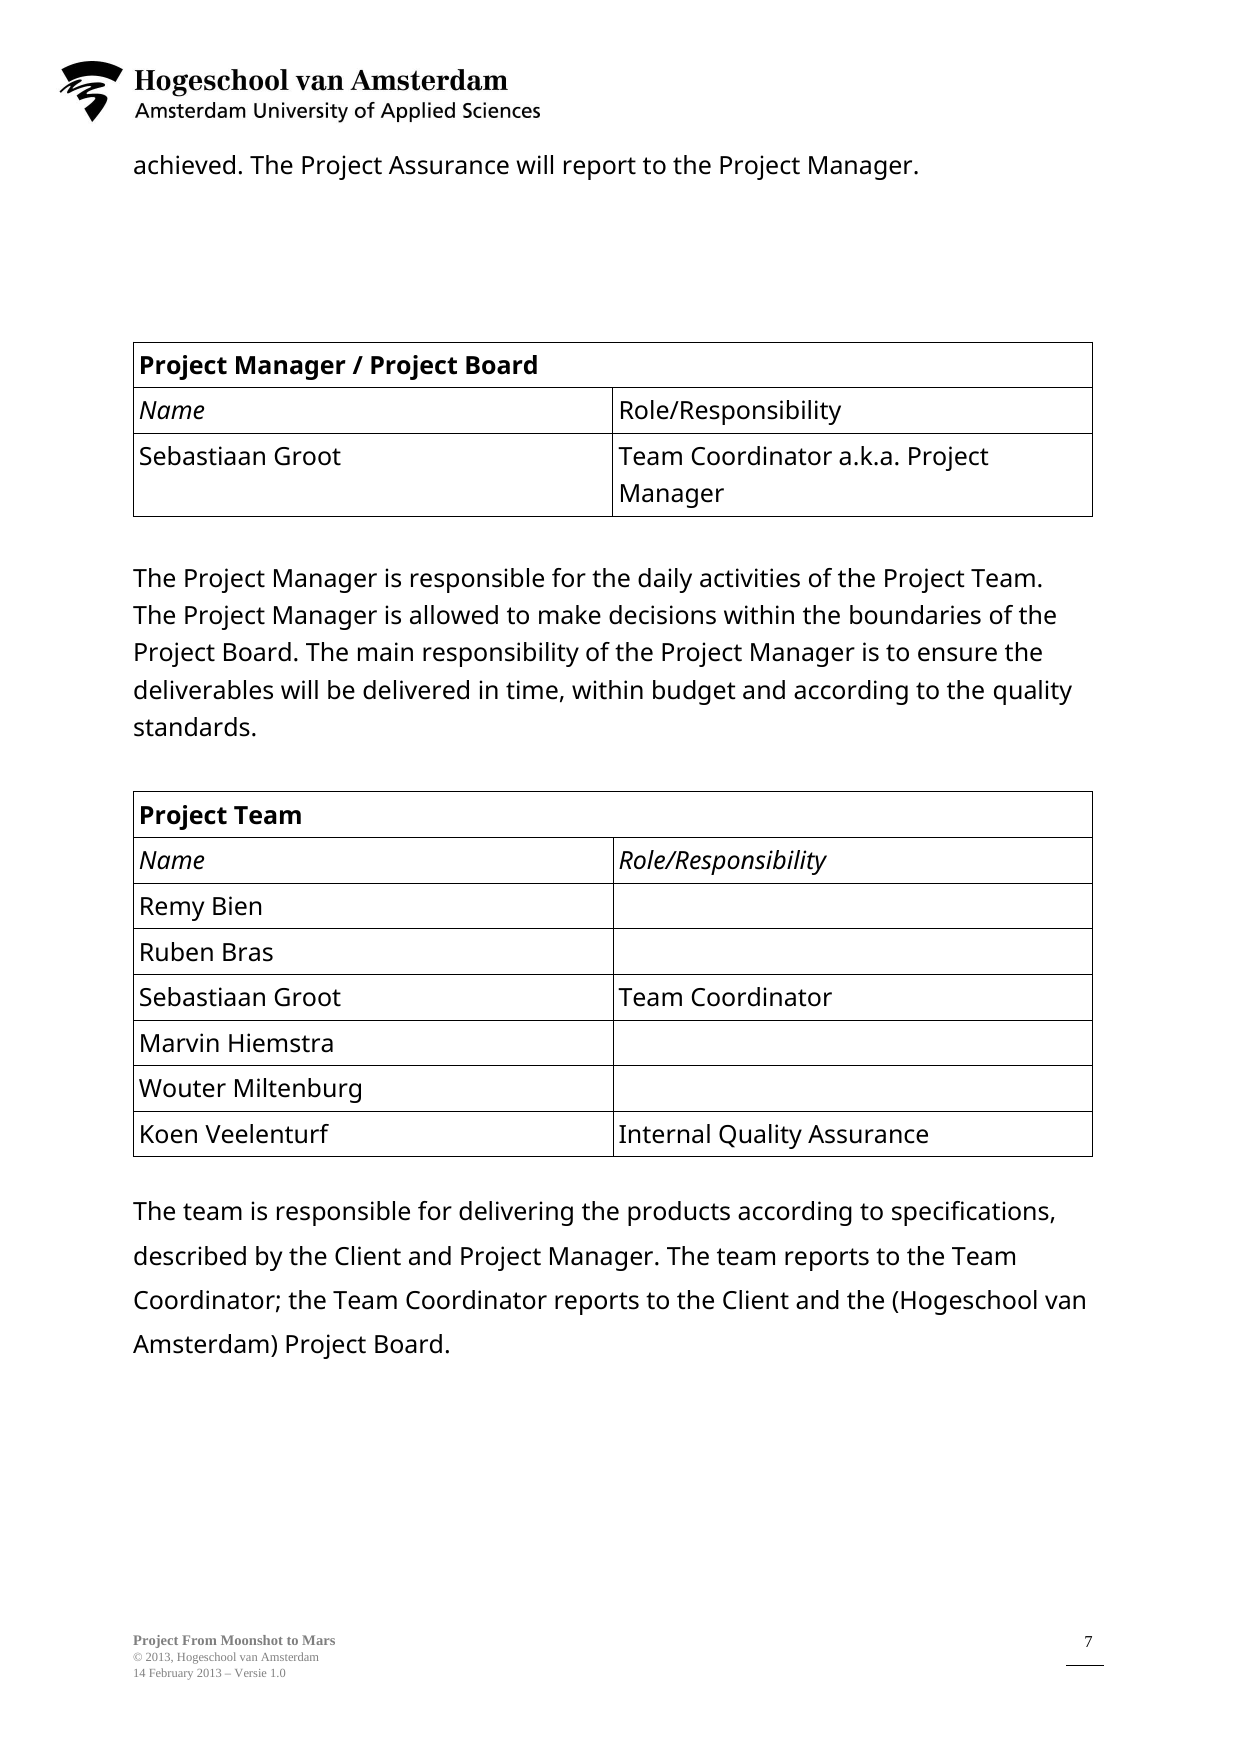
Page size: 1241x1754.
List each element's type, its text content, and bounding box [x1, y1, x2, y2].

table_cell [614, 884, 1092, 928]
table_cell Team Coordinator [614, 975, 1092, 1019]
table_cell Role/Responsibility [613, 388, 1092, 433]
table_cell [614, 1021, 1092, 1065]
table_cell Name [134, 838, 613, 883]
text The team is responsible for delivering the products according to specifications, described by the Client and Project Manager. The team reports to the Team Coordinator; the Team Coordinator reports to the Client and the (Hogeschool van Amsterdam) Project Board. [133, 1194, 1092, 1361]
table_cell Role/Responsibility [614, 838, 1092, 883]
table_cell Koen Veelenturf [134, 1112, 613, 1156]
text The Project Manager is responsible for the daily activities of the Project Team. The Project Manager is allowed to make decisions within the boundaries of the Project Board. The main responsibility of the Project Manager is to ensure the deliverables will be delivered in time, within budget and according to the quality standards. [133, 560, 1092, 744]
table_cell Remy Bien [134, 884, 613, 928]
table_cell Sebastiaan Groot [134, 975, 613, 1019]
table_header Project Manager / Project Board [134, 343, 1092, 387]
table_cell Team Coordinator a.k.a. Project Manager [613, 434, 1092, 516]
table_cell Name [134, 388, 612, 433]
text achieved. The Project Assurance will report to the Project Manager. [133, 148, 1092, 182]
table_cell Sebastiaan Groot [134, 434, 612, 516]
table_cell Marvin Hiemstra [134, 1021, 613, 1065]
table_cell Internal Quality Assurance [614, 1112, 1092, 1156]
table_cell Ruben Bras [134, 929, 613, 974]
table_cell [614, 1066, 1092, 1111]
table_header Project Team [134, 792, 1092, 837]
picture [0, 0, 622, 123]
table_cell Wouter Miltenburg [134, 1066, 613, 1111]
table_cell [614, 929, 1092, 974]
